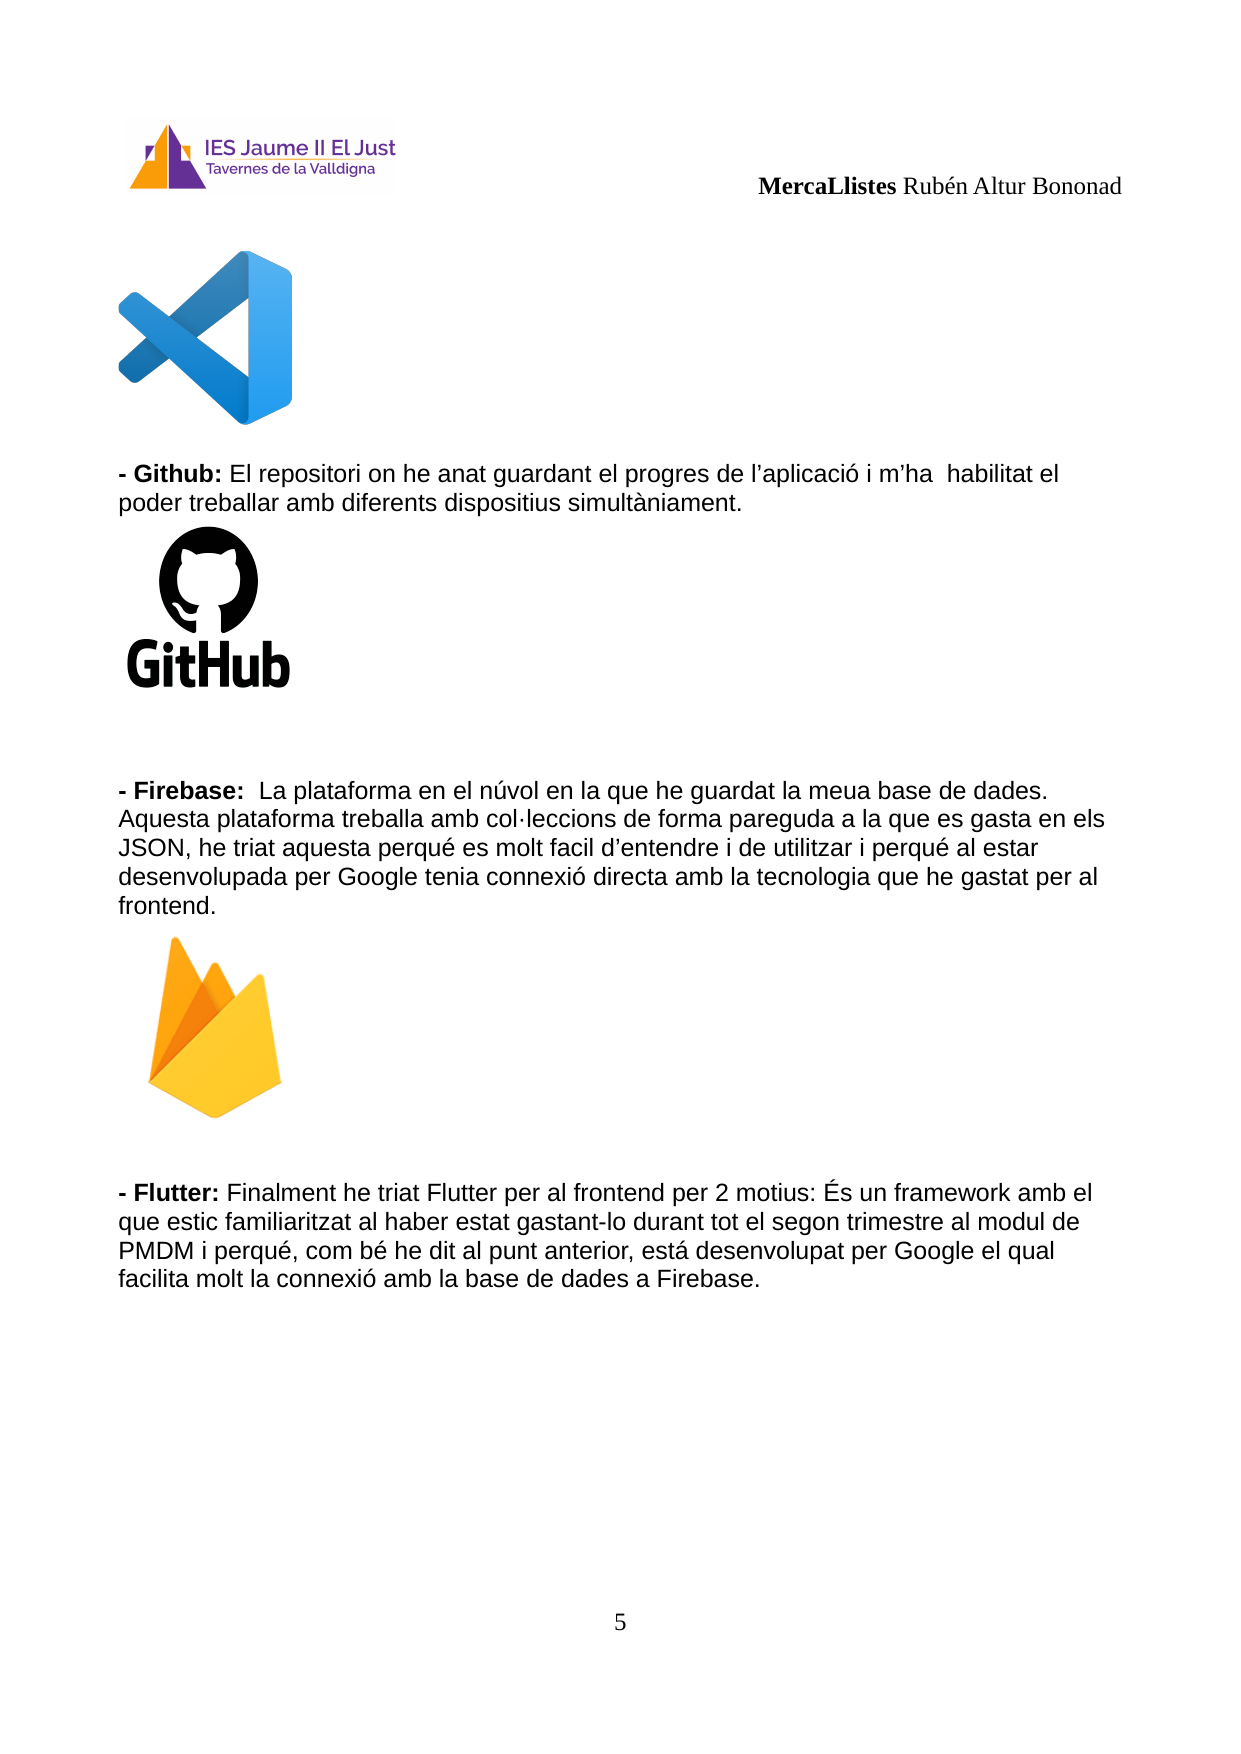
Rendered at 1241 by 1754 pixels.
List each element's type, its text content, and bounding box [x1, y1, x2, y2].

picture [116, 929, 313, 1126]
picture [126, 118, 396, 195]
text - Firebase: La plataforma en el núvol en la que he guardat la meua base de dades. Aquesta plataforma treballa amb col·leccions de forma pareguda a la que es gasta en els JSON, he triat aquesta perqué es molt facil d’entendre i de utilitzar i perqué al estar desenvolupada per Google tenia connexió directa amb la tecnologia que he gastat per al frontend. [118, 776, 1122, 919]
picture [122, 524, 300, 690]
text - Github: El repositori on he anat guardant el progres de l’aplicació i m’ha habilitat el poder treballar amb diferents dispositius simultàniament. [118, 459, 1122, 517]
picture [118, 251, 292, 425]
text - Flutter: Finalment he triat Flutter per al frontend per 2 motius: És un framework amb el que estic familiaritzat al haber estat gastant-lo durant tot el segon trimestre al modul de PMDM i perqué, com bé he dit al punt anterior, está desenvolupat per Google el qual facilita molt la connexió amb la base de dades a Firebase. [118, 1178, 1122, 1293]
